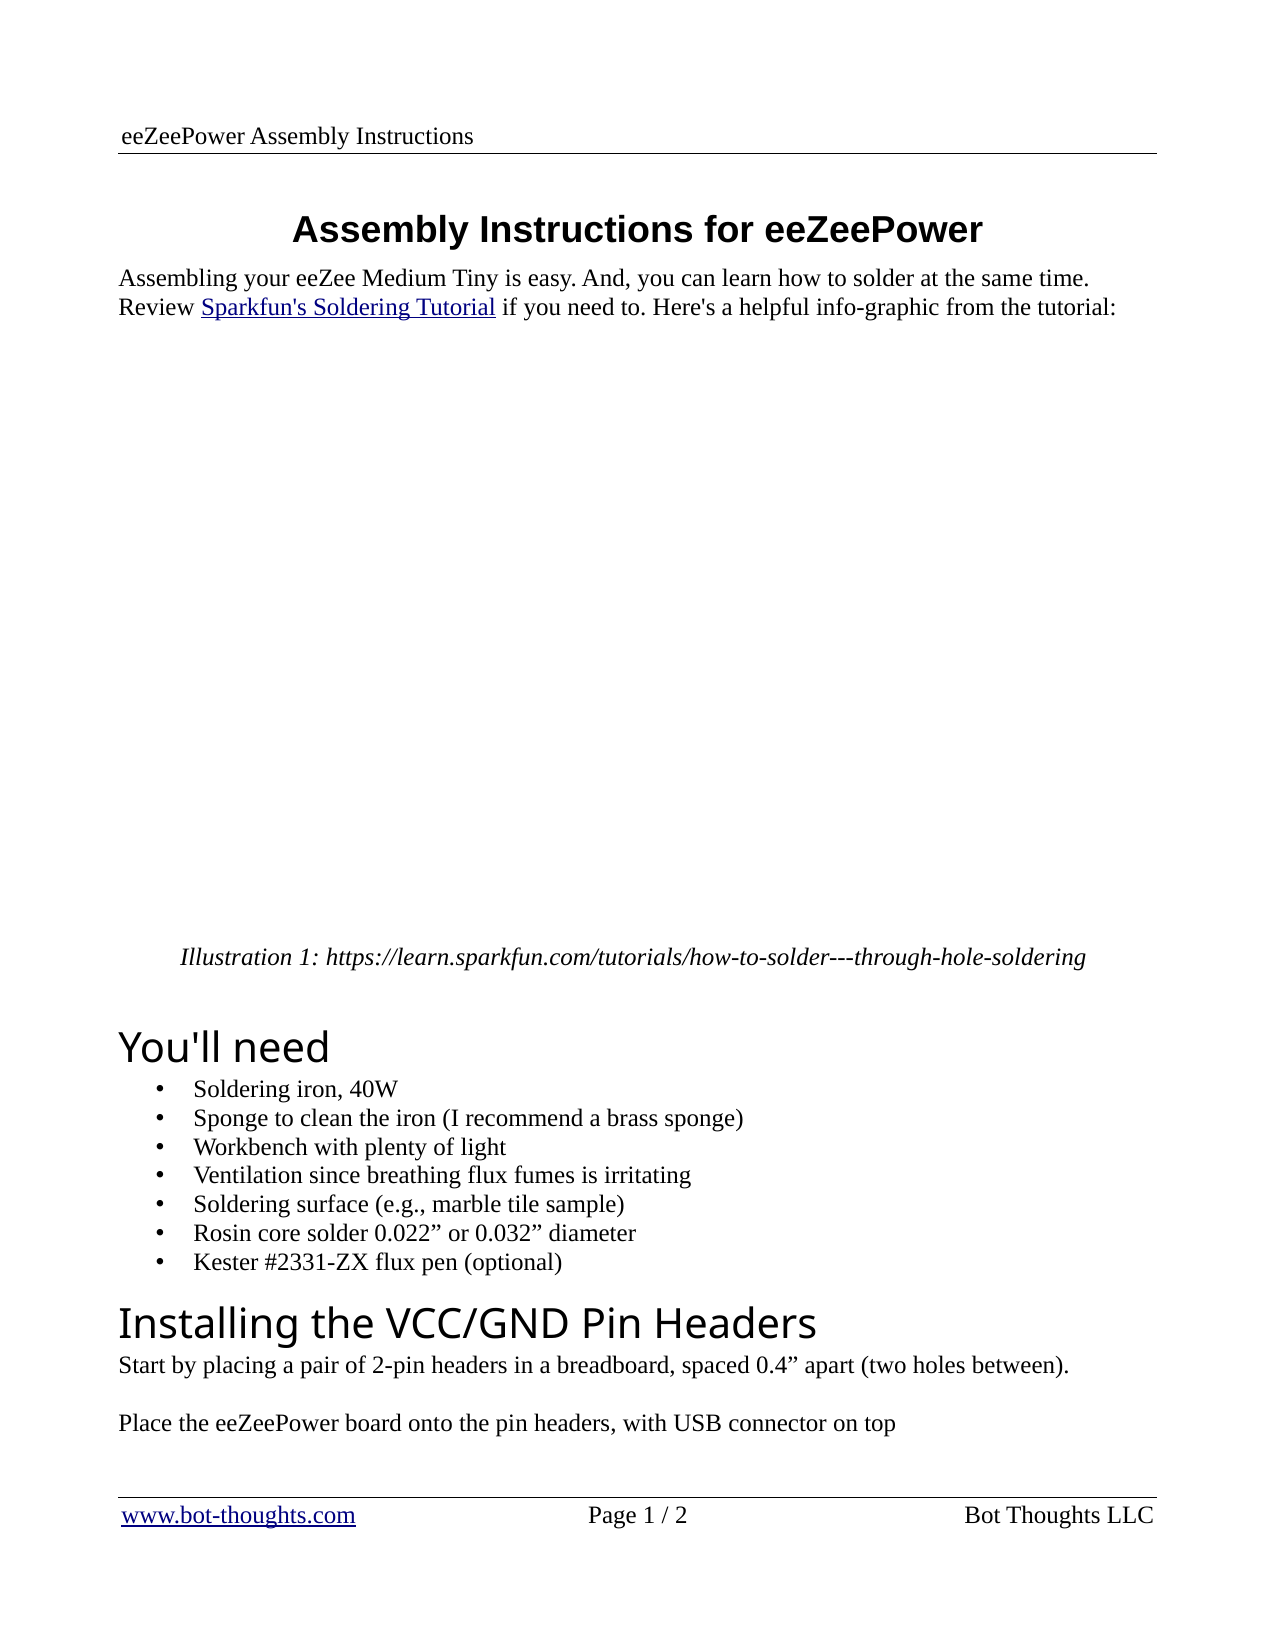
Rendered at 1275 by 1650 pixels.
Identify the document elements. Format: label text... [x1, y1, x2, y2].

list Sponge to clean the iron (I recommend a brass sponge) [156, 1103, 1157, 1132]
list Kester #2331-ZX flux pen (optional) [156, 1247, 1157, 1276]
list Soldering iron, 40W [156, 1074, 1157, 1103]
title Assembly Instructions for eeZeePower [118, 207, 1157, 251]
text Place the eeZeePower board onto the pin headers, with USB connector on top [118, 1408, 1157, 1437]
list Ventilation since breathing flux fumes is irritating [156, 1161, 1157, 1189]
list Workbench with plenty of light [156, 1132, 1157, 1161]
text Assembling your eeZee Medium Tiny is easy. And, you can learn how to solder at the same time. Review Sparkfun's Soldering Tutorial if you need to. Here's a helpful info-graphic from the tutorial: [118, 263, 1157, 321]
list Soldering surface (e.g., marble tile sample) [156, 1189, 1157, 1218]
subtitle You'll need [118, 1018, 1157, 1074]
subtitle Installing the VCC/GND Pin Headers [118, 1294, 1157, 1350]
text Illustration 1: https://learn.sparkfun.com/tutorials/how-to-solder---through-hole-soldering [122, 362, 1153, 971]
text Start by placing a pair of 2-pin headers in a breadboard, spaced 0.4” apart (two holes between). [118, 1350, 1157, 1379]
list Rosin core solder 0.022” or 0.032” diameter [156, 1218, 1157, 1247]
